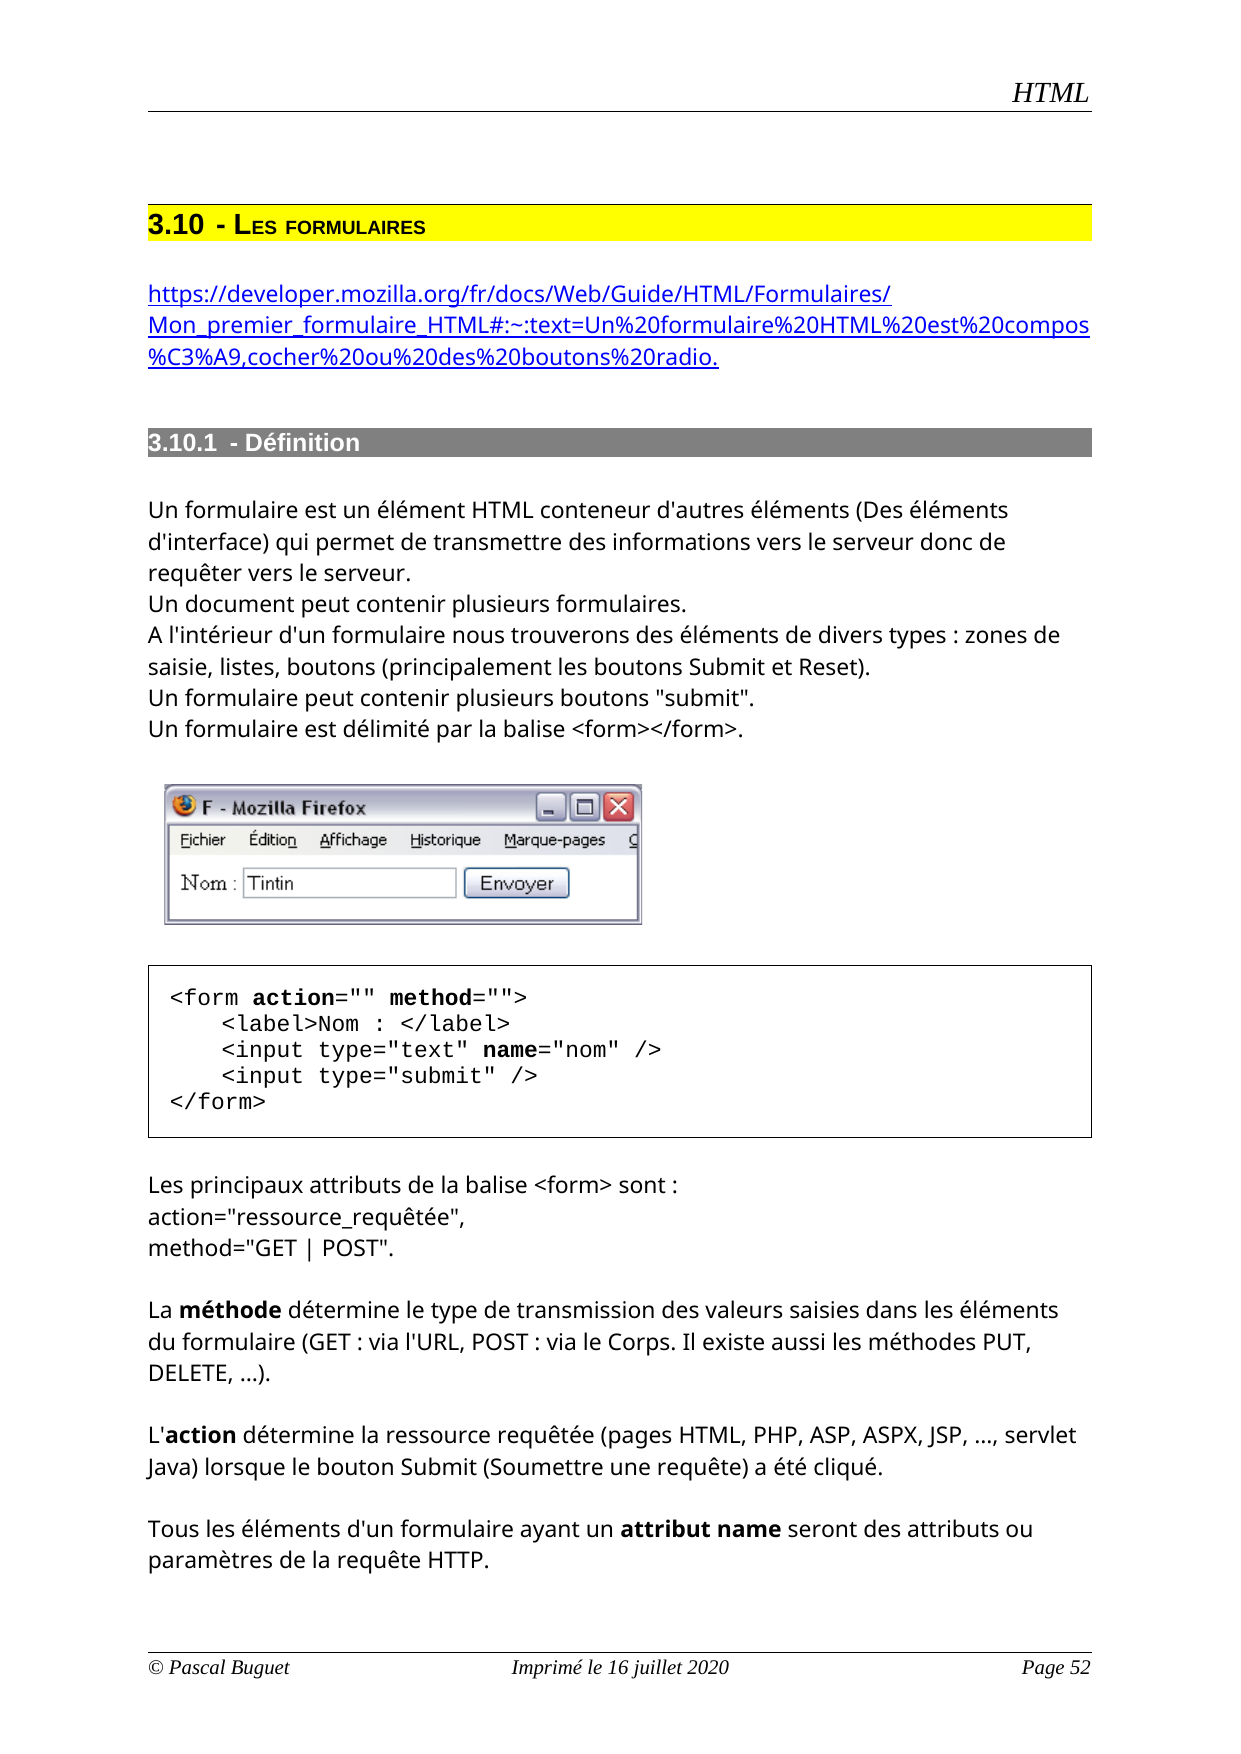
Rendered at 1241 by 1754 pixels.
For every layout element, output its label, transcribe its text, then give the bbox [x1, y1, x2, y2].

subtitle - Définition [148, 428, 1092, 457]
text action="ressource_requêtée", [148, 1201, 1092, 1232]
subtitle - Les formulaires [148, 205, 1092, 241]
text <input type="submit" /> [149, 1042, 1091, 1068]
text Tous les éléments d'un formulaire ayant un attribut name seront des attributs ou paramètres de la requête HTTP. [148, 1513, 1092, 1576]
text <input type="text" name="nom" /> [149, 1017, 1091, 1042]
text La méthode détermine le type de transmission des valeurs saisies dans les éléments du formulaire (GET : via l'URL, POST : via le Corps. Il existe aussi les méthodes PUT, DELETE, …). [148, 1294, 1092, 1388]
text L'action détermine la ressource requêtée (pages HTML, PHP, ASP, ASPX, JSP, …, servlet Java) lorsque le bouton Submit (Soumettre une requête) a été cliqué. [148, 1419, 1092, 1482]
picture [164, 784, 643, 925]
text Un formulaire est un élément HTML conteneur d'autres éléments (Des éléments d'interface) qui permet de transmettre des informations vers le serveur donc de requêter vers le serveur. [148, 494, 1092, 588]
text A l'intérieur d'un formulaire nous trouverons des éléments de divers types : zones de saisie, listes, boutons (principalement les boutons Submit et Reset). [148, 619, 1092, 682]
text Un document peut contenir plusieurs formulaires. [148, 588, 1092, 619]
text </form> [149, 1068, 1091, 1137]
text https://developer.mozilla.org/fr/docs/Web/Guide/HTML/Formulaires/Mon_premier_formulaire_HTML#:~:text=Un%20formulaire%20HTML%20est%20compos%C3%A9,cocher%20ou%20des%20boutons%20radio. [148, 278, 1092, 372]
text Un formulaire peut contenir plusieurs boutons "submit". [148, 682, 1092, 713]
text <form action="" method=""> [149, 966, 1091, 991]
text <label>Nom : </label> [149, 991, 1091, 1017]
text Un formulaire est délimité par la balise <form></form>. [148, 713, 1092, 744]
text Les principaux attributs de la balise <form> sont : [148, 1169, 1092, 1201]
text method="GET | POST". [148, 1232, 1092, 1263]
